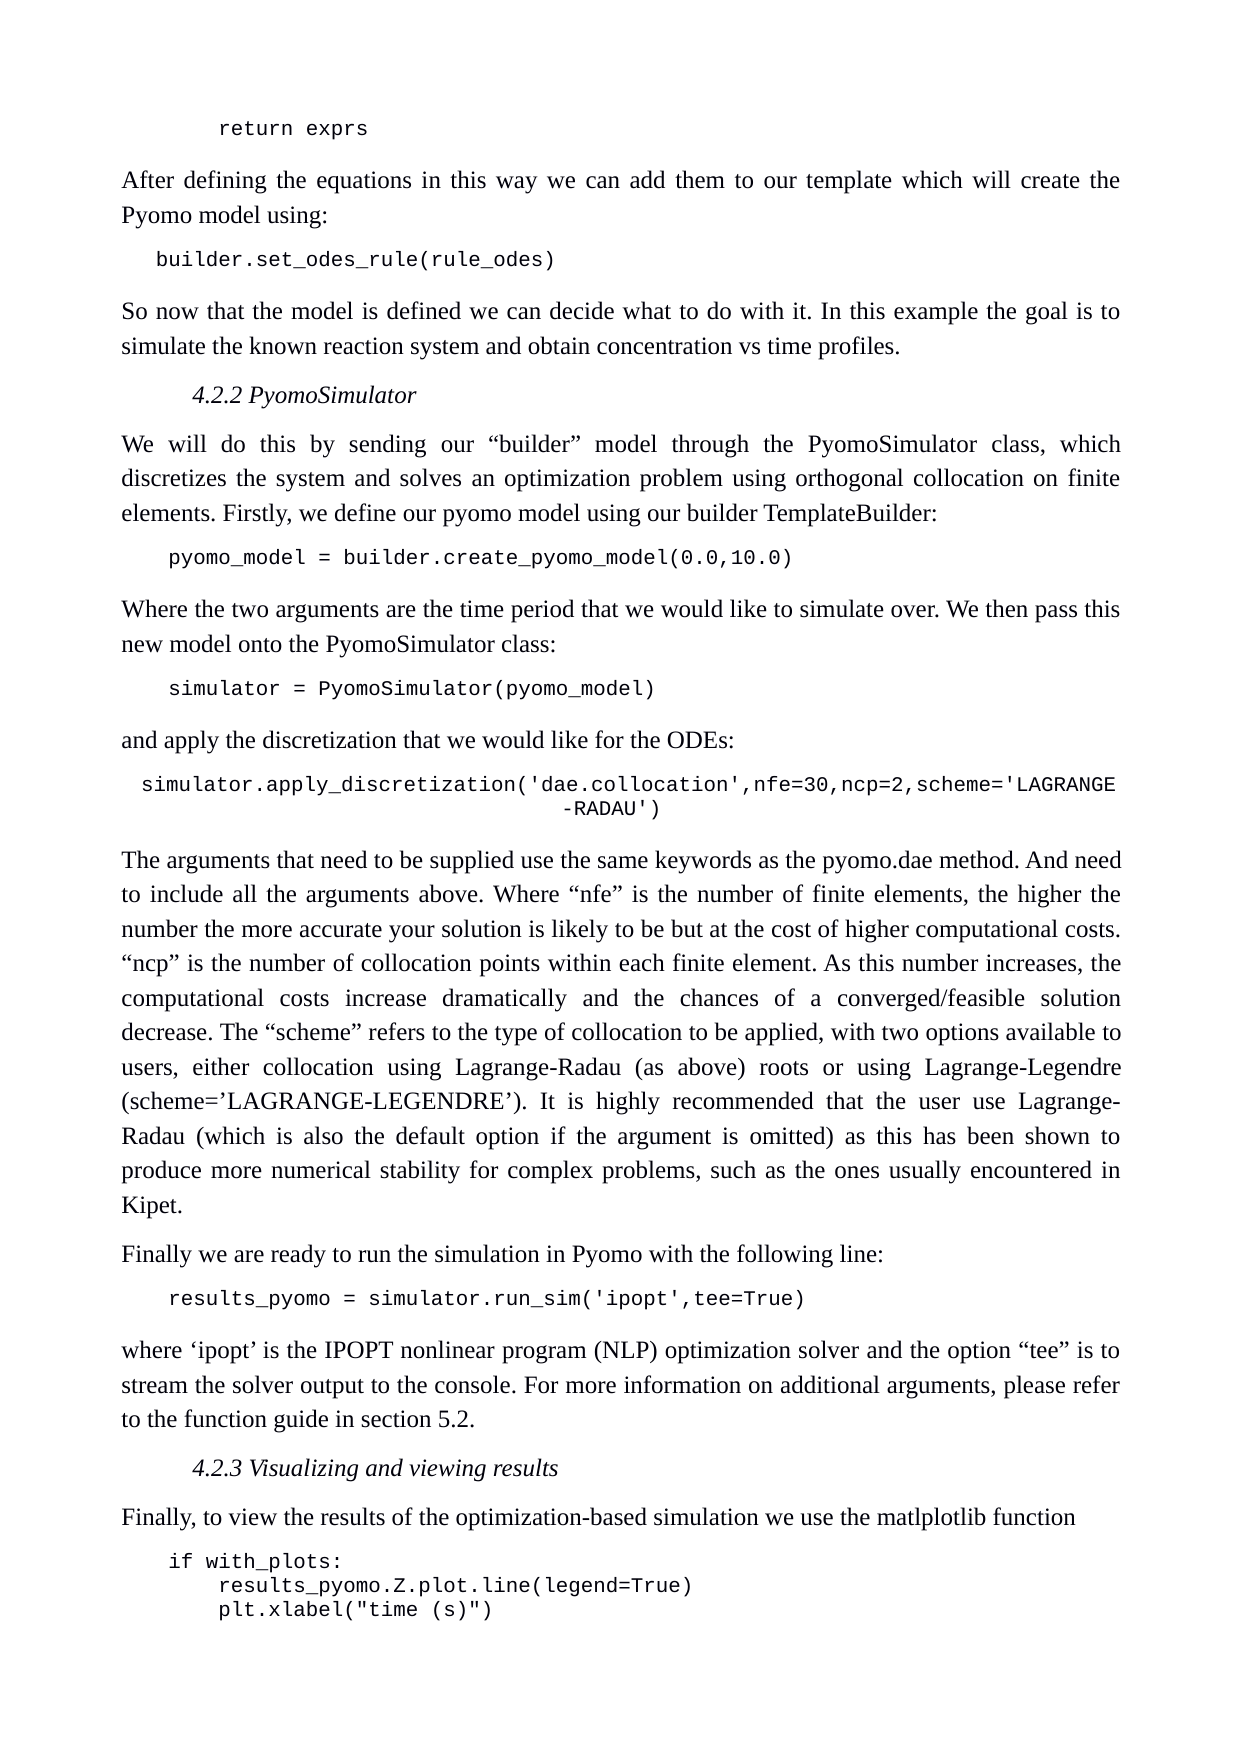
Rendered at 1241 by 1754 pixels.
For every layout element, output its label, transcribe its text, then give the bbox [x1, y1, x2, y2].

text return exprs [118, 118, 1116, 142]
text Where the two arguments are the time period that we would like to simulate over. We then pass this new model onto the PyomoSimulator class: [121, 594, 1122, 657]
text if with_plots: [118, 1551, 1116, 1575]
text The arguments that need to be supplied use the same keywords as the pyomo.dae method. And need to include all the arguments above. Where “nfe” is the number of finite elements, the higher the number the more accurate your solution is likely to be but at the cost of higher computational costs. “ncp” is the number of collocation points within each finite element. As this number increases, the computational costs increase dramatically and the chances of a converged/feasible solution decrease. The “scheme” refers to the type of collocation to be applied, with two options available to users, either collocation using Lagrange-Radau (as above) roots or using Lagrange-Legendre (scheme=’LAGRANGE-LEGENDRE’). It is highly recommended that the user use Lagrange-Radau (which is also the default option if the argument is omitted) as this has been shown to produce more numerical stability for complex problems, such as the ones usually encountered in Kipet. [121, 845, 1122, 1218]
text 4.2.3 Visualizing and viewing results [121, 1453, 1122, 1482]
text and apply the discretization that we would like for the ODEs: [121, 725, 1122, 754]
text 4.2.2 PyomoSimulator [121, 380, 1122, 408]
text simulator = PyomoSimulator(pyomo_model) [118, 678, 1116, 701]
text Finally, to view the results of the optimization-based simulation we use the matlplotlib function [121, 1502, 1122, 1531]
text plt.xlabel("time (s)") [118, 1599, 1116, 1622]
text results_pyomo.Z.plot.line(legend=True) [118, 1575, 1116, 1599]
text Finally we are ready to run the simulation in Pyomo with the following line: [121, 1239, 1122, 1268]
text builder.set_odes_rule(rule_odes) [118, 249, 1116, 273]
text where ‘ipopt’ is the IPOPT nonlinear program (NLP) optimization solver and the option “tee” is to stream the solver output to the console. For more information on additional arguments, please refer to the function guide in section 5.2. [121, 1335, 1122, 1433]
text simulator.apply_discretization('dae.collocation',nfe=30,ncp=2,scheme='LAGRANGE -RADAU') [118, 774, 1116, 821]
text We will do this by sending our “builder” model through the PyomoSimulator class, which discretizes the system and solves an optimization problem using orthogonal collocation on finite elements. Firstly, we define our pyomo model using our builder TemplateBuilder: [121, 429, 1122, 527]
text results_pyomo = simulator.run_sim('ipopt',tee=True) [118, 1288, 1116, 1312]
text pyomo_model = builder.create_pyomo_model(0.0,10.0) [118, 547, 1116, 571]
text So now that the model is defined we can decide what to do with it. In this example the goal is to simulate the known reaction system and obtain concentration vs time profiles. [121, 296, 1122, 359]
text After defining the equations in this way we can add them to our template which will create the Pyomo model using: [121, 165, 1122, 229]
